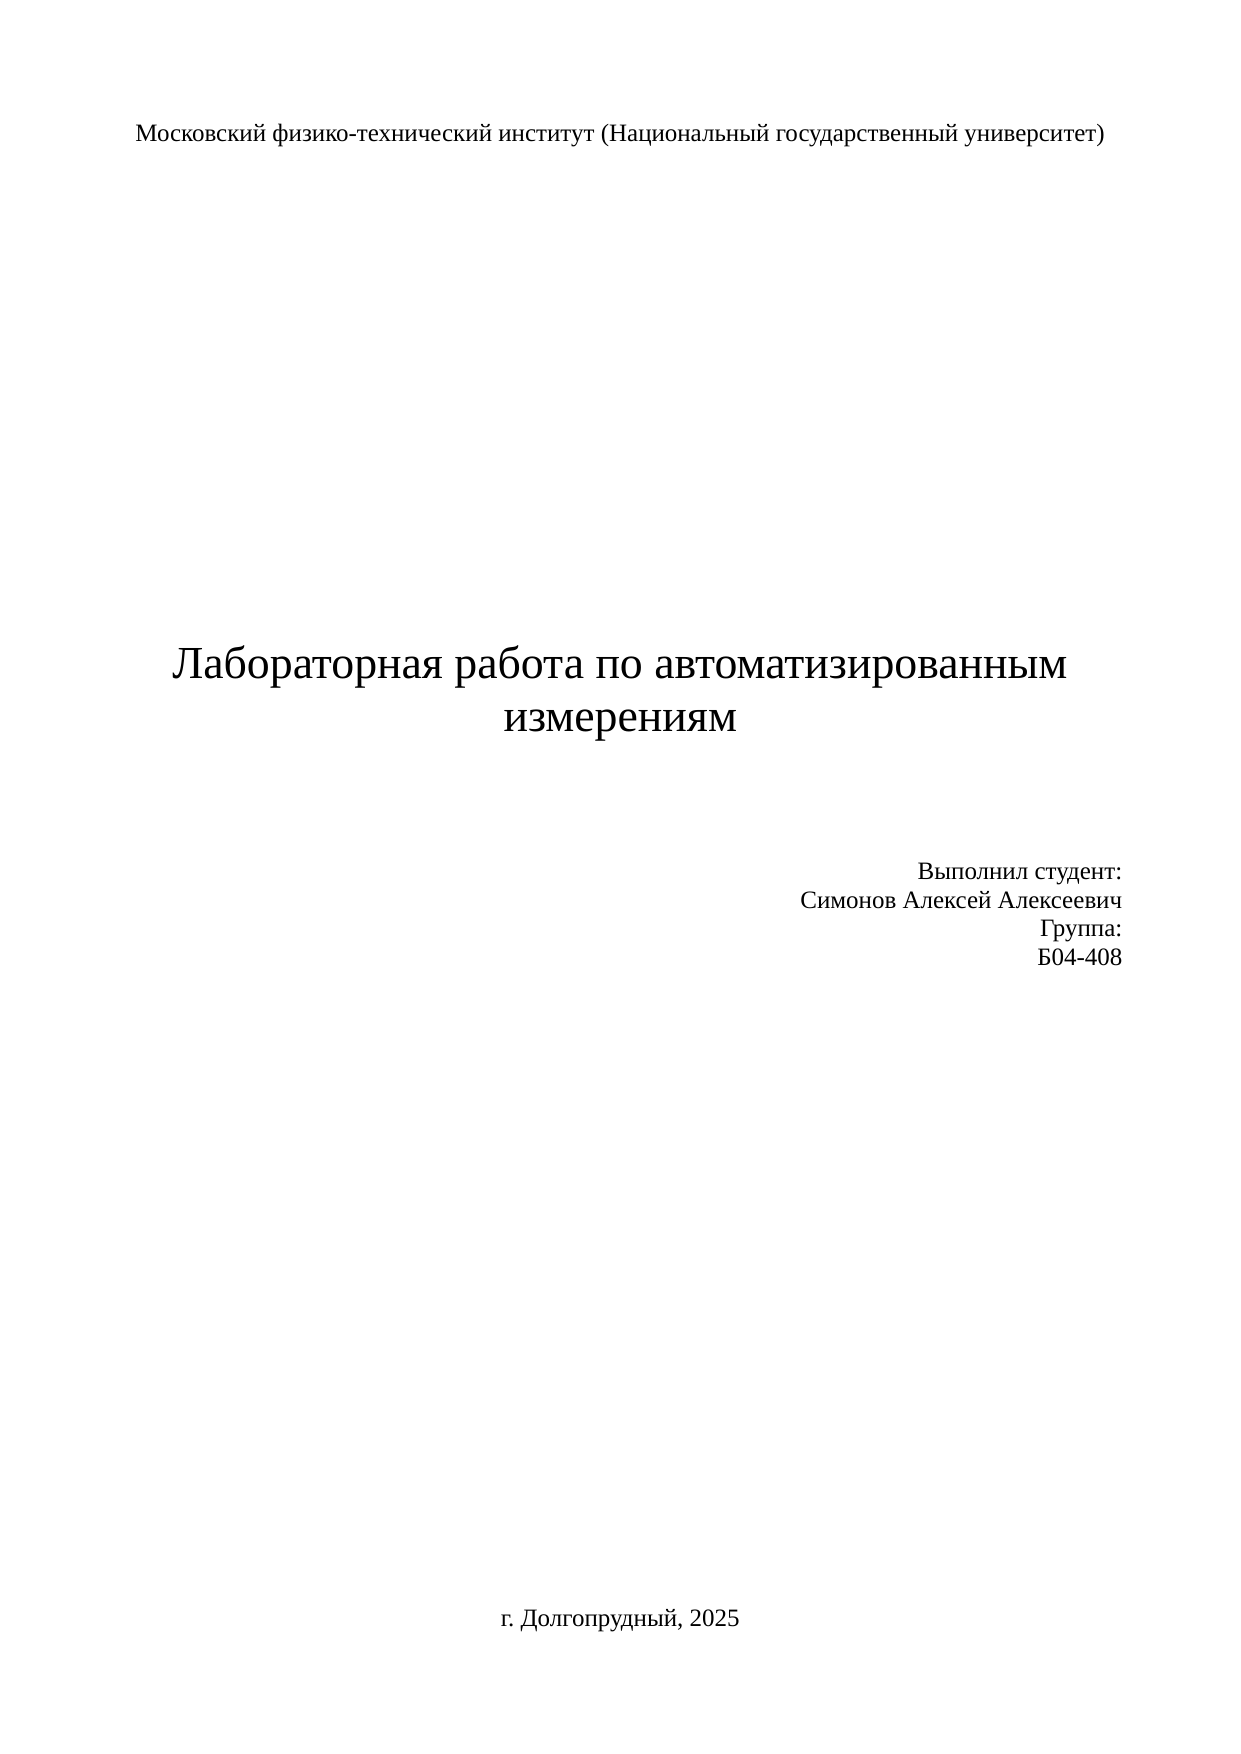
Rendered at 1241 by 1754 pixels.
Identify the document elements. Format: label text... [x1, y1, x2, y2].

text Группа: [118, 913, 1122, 942]
text Выполнил студент: [118, 856, 1122, 885]
text Лабораторная работа по автоматизированным измерениям [118, 636, 1122, 741]
text Московский физико-технический институт (Национальный государственный университет) [118, 118, 1122, 147]
text г. Долгопрудный, 2025 [118, 1603, 1122, 1632]
text Симонов Алексей Алексеевич [118, 885, 1122, 913]
text Б04-408 [118, 942, 1122, 971]
